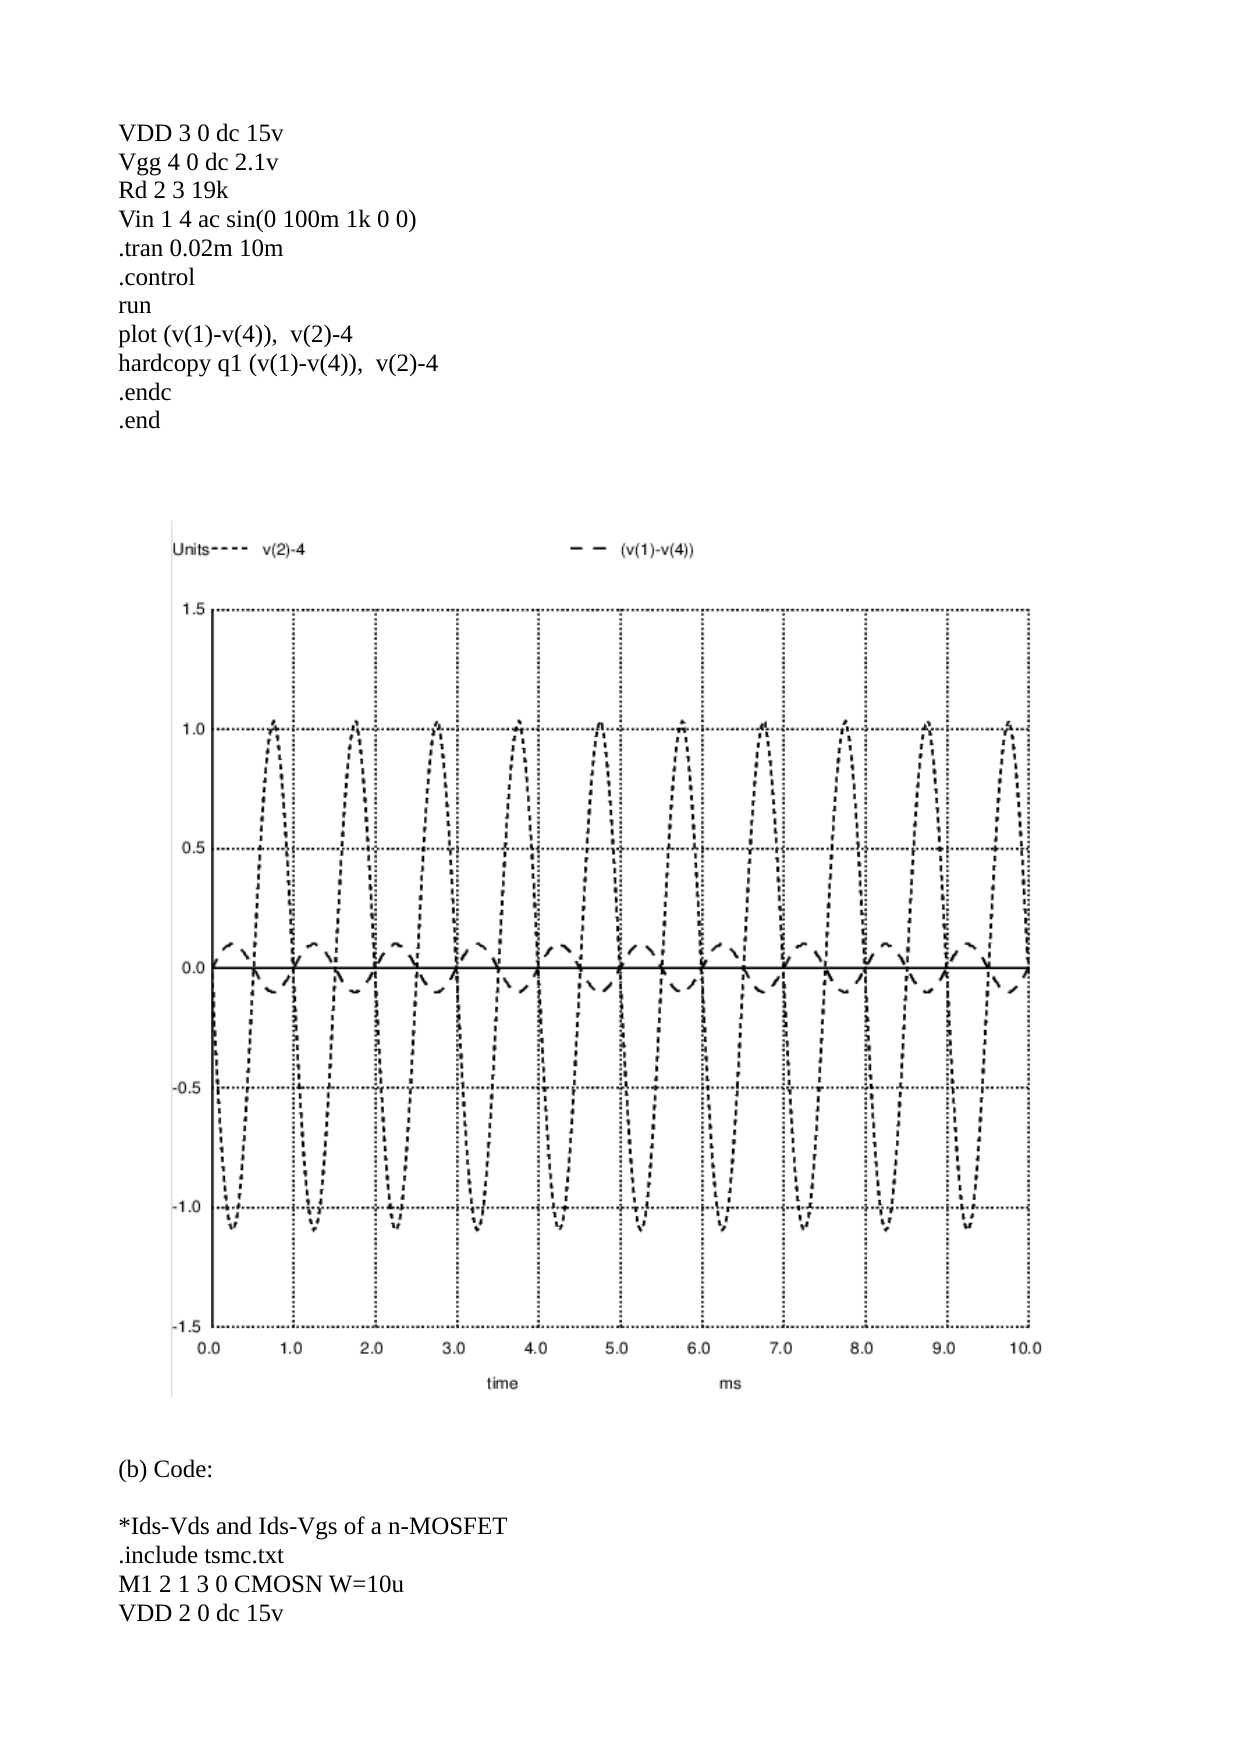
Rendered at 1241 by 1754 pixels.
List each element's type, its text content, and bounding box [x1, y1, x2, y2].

text *Ids-Vds and Ids-Vgs of a n-MOSFET [118, 1511, 1122, 1540]
text VDD 2 0 dc 15v [118, 1598, 1122, 1626]
text run [118, 291, 1122, 319]
text Vgg 4 0 dc 2.1v [118, 147, 1122, 176]
text .control [118, 262, 1122, 291]
text .endc [118, 377, 1122, 406]
text plot (v(1)-v(4)), v(2)-4 [118, 319, 1122, 348]
text Vin 1 4 ac sin(0 100m 1k 0 0) [118, 204, 1122, 233]
text M1 2 1 3 0 CMOSN W=10u [118, 1569, 1122, 1598]
text VDD 3 0 dc 15v [118, 118, 1122, 147]
picture [171, 520, 1069, 1397]
text (b) Code: [118, 1454, 1122, 1483]
text Rd 2 3 19k [118, 176, 1122, 204]
text .include tsmc.txt [118, 1540, 1122, 1569]
text .end [118, 406, 1122, 434]
text .tran 0.02m 10m [118, 233, 1122, 262]
text hardcopy q1 (v(1)-v(4)), v(2)-4 [118, 348, 1122, 377]
